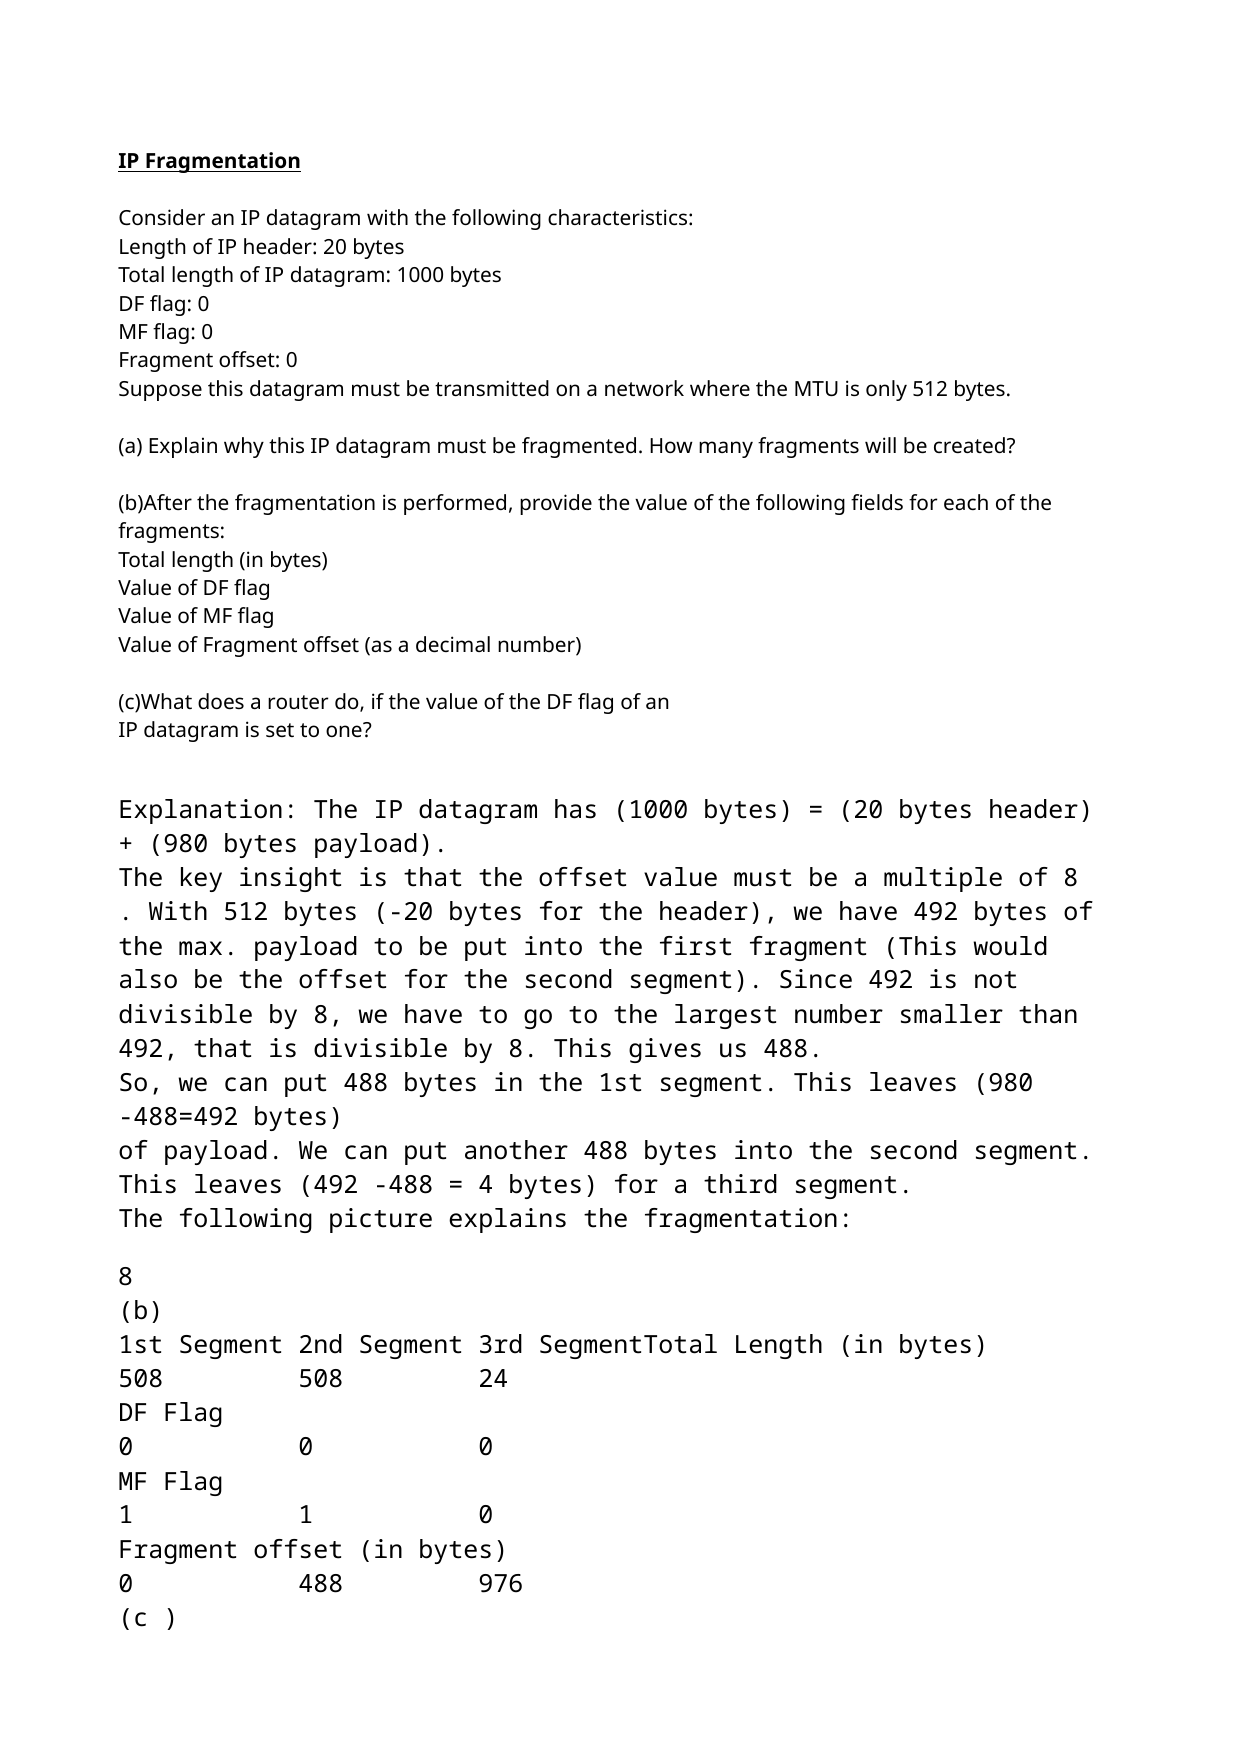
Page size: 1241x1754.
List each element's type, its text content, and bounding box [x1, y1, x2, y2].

text IP datagram is set to one? [118, 715, 1122, 744]
text 492, that is divisible by 8. This gives us 488. [118, 1030, 1122, 1064]
text 0 488 976 [118, 1565, 1122, 1599]
text MF flag: 0 [118, 317, 1122, 346]
text Value of DF flag [118, 573, 1122, 602]
text The key insight is that the offset value must be a multiple of 8 [118, 860, 1122, 894]
text (c ) [118, 1599, 1122, 1633]
text -488=492 bytes) [118, 1098, 1122, 1132]
text Explanation: The IP datagram has (1000 bytes) = (20 bytes header) + (980 bytes payload). [118, 792, 1122, 860]
text (b)After the fragmentation is performed, provide the value of the following fields for each of the fragments: [118, 488, 1122, 545]
text Total length of IP datagram: 1000 bytes [118, 260, 1122, 289]
text 1 1 0 [118, 1497, 1122, 1531]
text The following picture explains the fragmentation: [118, 1201, 1122, 1235]
text Total length (in bytes) [118, 545, 1122, 573]
text MF Flag [118, 1463, 1122, 1497]
text 0 0 0 [118, 1429, 1122, 1463]
text IP Fragmentation [118, 147, 1122, 175]
text 8 [118, 1259, 1122, 1293]
text DF Flag [118, 1395, 1122, 1429]
text . With 512 bytes (-20 bytes for the header), we have 492 bytes of the max. payload to be put into the first fragment (This would also be the offset for the second segment). Since 492 is not divisible by 8, we have to go to the largest number smaller than [118, 894, 1122, 1030]
text Fragment offset (in bytes) [118, 1531, 1122, 1565]
text Value of MF flag [118, 602, 1122, 630]
text Consider an IP datagram with the following characteristics: [118, 203, 1122, 232]
text (a) Explain why this IP datagram must be fragmented. How many fragments will be created? [118, 431, 1122, 459]
text (c)What does a router do, if the value of the DF flag of an [118, 687, 1122, 715]
text 1st Segment 2nd Segment 3rd SegmentTotal Length (in bytes) [118, 1327, 1122, 1361]
text Fragment offset: 0 [118, 346, 1122, 374]
text Suppose this datagram must be transmitted on a network where the MTU is only 512 bytes. [118, 374, 1122, 402]
text of payload. We can put another 488 bytes into the second segment. This leaves (492 -488 = 4 bytes) for a third segment. [118, 1132, 1122, 1201]
text Length of IP header: 20 bytes [118, 232, 1122, 260]
text Value of Fragment offset (as a decimal number) [118, 630, 1122, 658]
text So, we can put 488 bytes in the 1st segment. This leaves (980 [118, 1064, 1122, 1098]
text (b) [118, 1293, 1122, 1327]
text DF flag: 0 [118, 289, 1122, 317]
text 508 508 24 [118, 1361, 1122, 1395]
